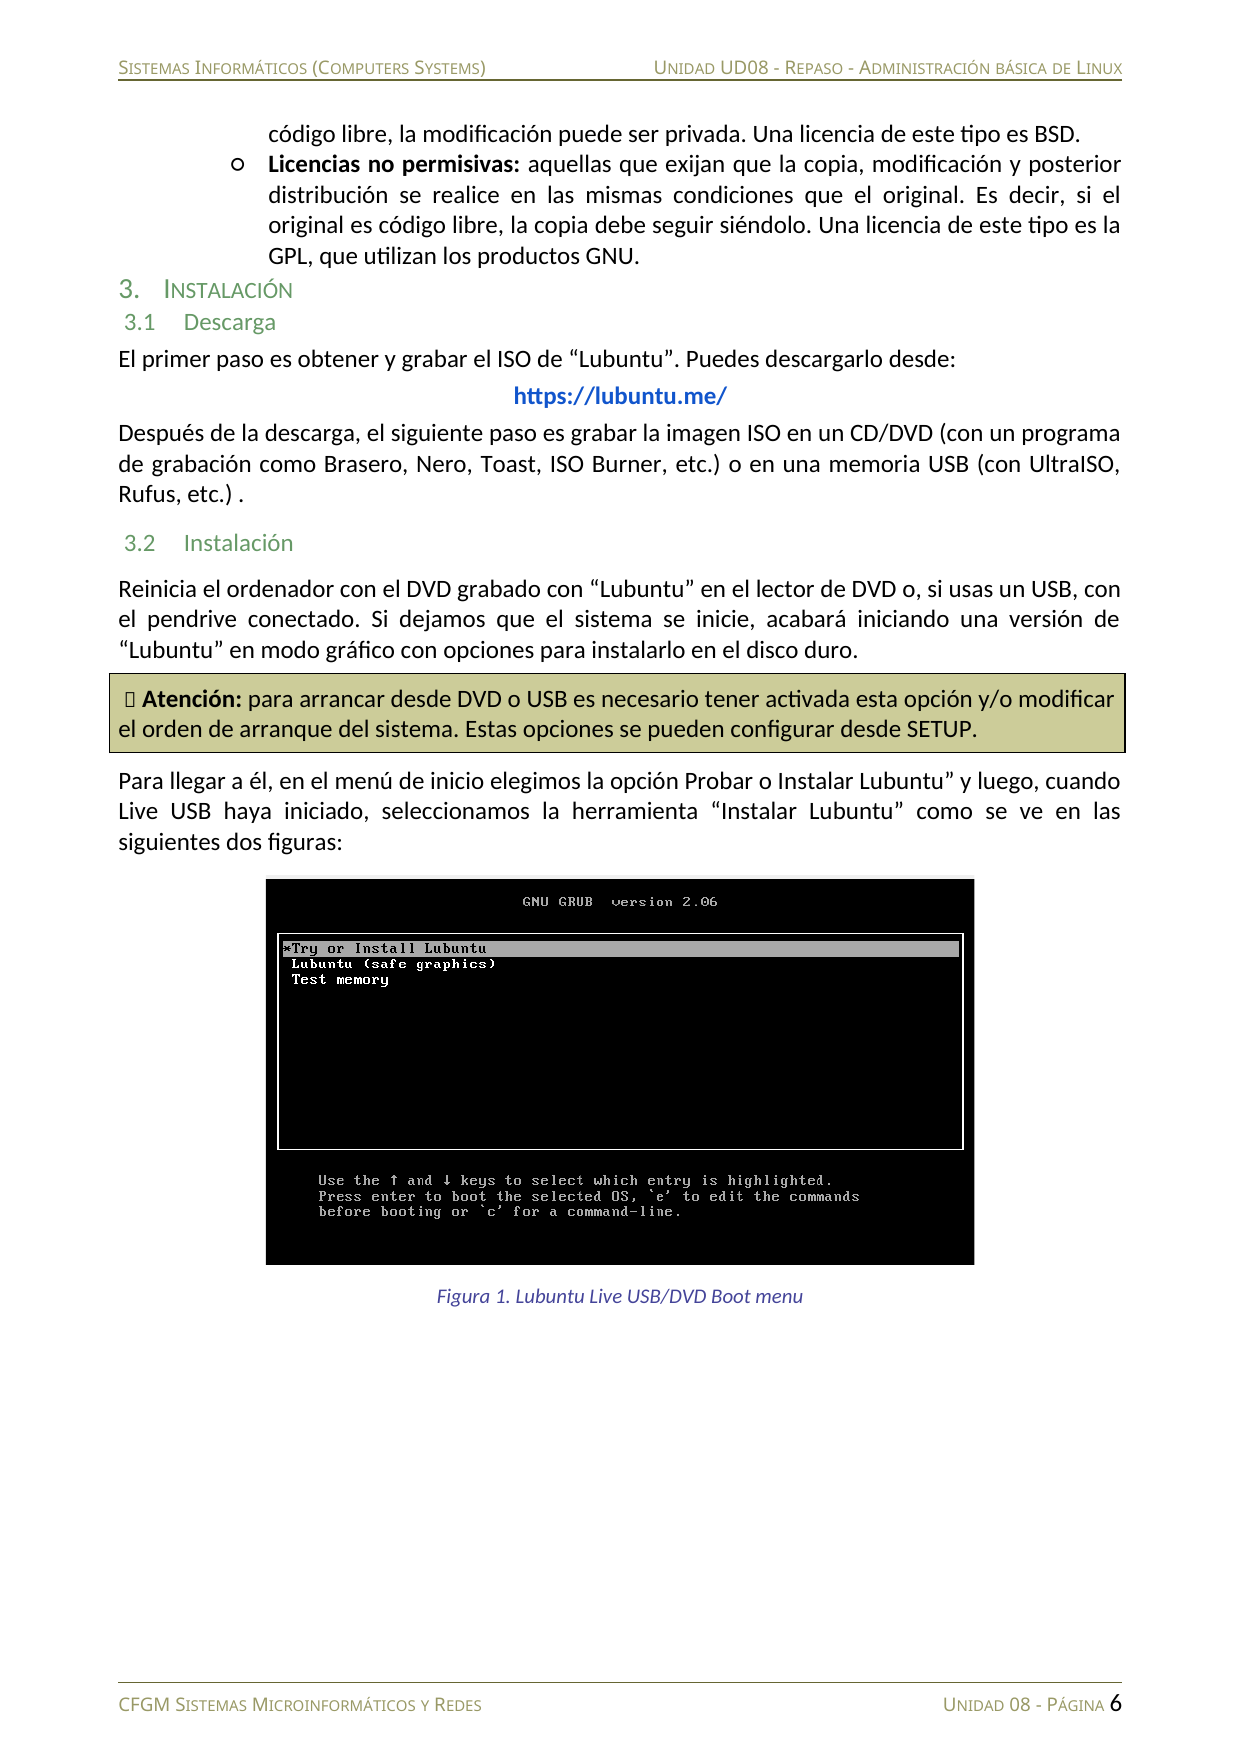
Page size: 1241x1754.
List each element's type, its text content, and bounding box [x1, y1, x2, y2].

text Para llegar a él, en el menú de inicio elegimos la opción Probar o Instalar Lubuntu” y luego, cuando Live USB haya iniciado, seleccionamos la herramienta “Instalar Lubuntu” como se ve en las siguientes dos figuras: [118, 765, 1122, 856]
text https://lubuntu.me/ [118, 380, 1122, 411]
subtitle Descarga [118, 306, 1122, 337]
text Reinicia el ordenador con el DVD grabado con “Lubuntu” en el lector de DVD o, si usas un USB, con el pendrive conectado. Si dejamos que el sistema se inicie, acabará iniciando una versión de “Lubuntu” en modo gráfico con opciones para instalarlo en el disco duro. [118, 573, 1122, 664]
picture [265, 875, 975, 1265]
list Licencias no permisivas: aquellas que exijan que la copia, modificación y posterior distribución se realice en las mismas condiciones que el original. Es decir, si el original es código libre, la copia debe seguir siéndolo. Una licencia de este tipo es la GPL, que utilizan los productos GNU. [231, 148, 1122, 271]
text Figura 1. Lubuntu Live USB/DVD Boot menu [118, 1284, 1122, 1309]
subtitle Instalación [118, 271, 1122, 306]
text El primer paso es obtener y grabar el ISO de “Lubuntu”. Puedes descargarlo desde: [118, 343, 1122, 374]
text Después de la descarga, el siguiente paso es grabar la imagen ISO en un CD/DVD (con un programa de grabación como Brasero, Nero, Toast, ISO Burner, etc.) o en una memoria USB (con UltraISO, Rufus, etc.) . [118, 417, 1122, 509]
text ❕ Atención: para arrancar desde DVD o USB es necesario tener activada esta opción y/o modificar el orden de arranque del sistema. Estas opciones se pueden configurar desde SETUP. [110, 674, 1124, 752]
subtitle Instalación [118, 528, 1122, 558]
list código libre, la modificación puede ser privada. Una licencia de este tipo es BSD. [231, 118, 1122, 148]
